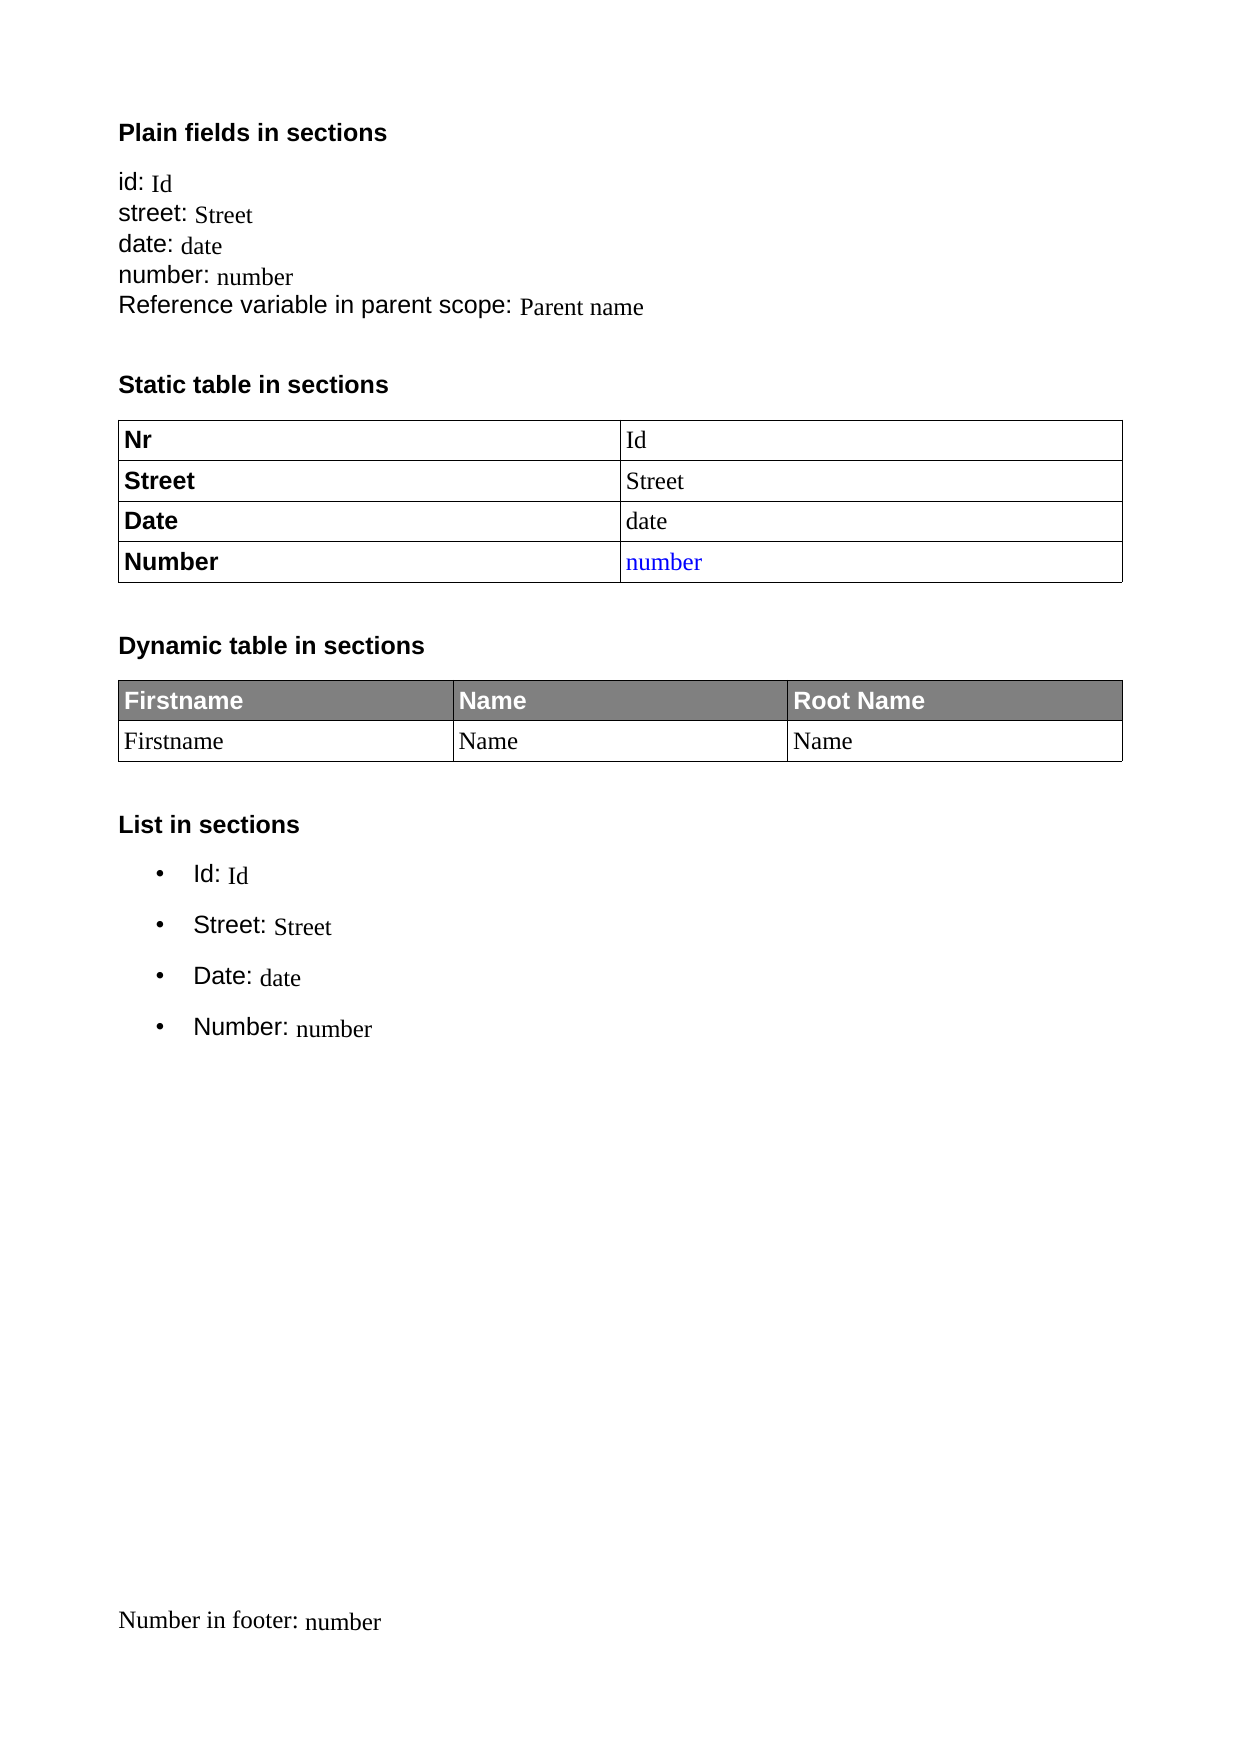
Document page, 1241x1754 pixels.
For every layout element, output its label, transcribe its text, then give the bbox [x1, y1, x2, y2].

text Reference variable in parent scope: [118, 291, 1122, 321]
table_header Nr [119, 421, 620, 460]
table_cell [621, 542, 1122, 582]
table_header [621, 421, 1122, 460]
list Number: [156, 1012, 1122, 1043]
table_cell Number [119, 542, 620, 582]
text Dynamic table in sections [118, 631, 1122, 659]
text number: [118, 260, 1122, 291]
table_header Name [454, 681, 787, 720]
text street: [118, 198, 1122, 229]
list Id: [156, 859, 1122, 890]
text date: [118, 229, 1122, 260]
table_header Firstname [119, 681, 453, 720]
text Plain fields in sections [118, 118, 1122, 147]
table_cell [621, 461, 1122, 501]
text Static table in sections [118, 370, 1122, 399]
table_cell Date [119, 502, 620, 541]
text id: [118, 167, 1122, 198]
table_header Root Name [788, 681, 1122, 720]
list Street: [156, 910, 1122, 941]
table_cell [621, 502, 1122, 541]
table_cell [119, 721, 453, 761]
text List in sections [118, 810, 1122, 838]
table_cell [454, 721, 787, 761]
table_cell Street [119, 461, 620, 501]
list Date: [156, 961, 1122, 992]
table_cell [788, 721, 1122, 761]
